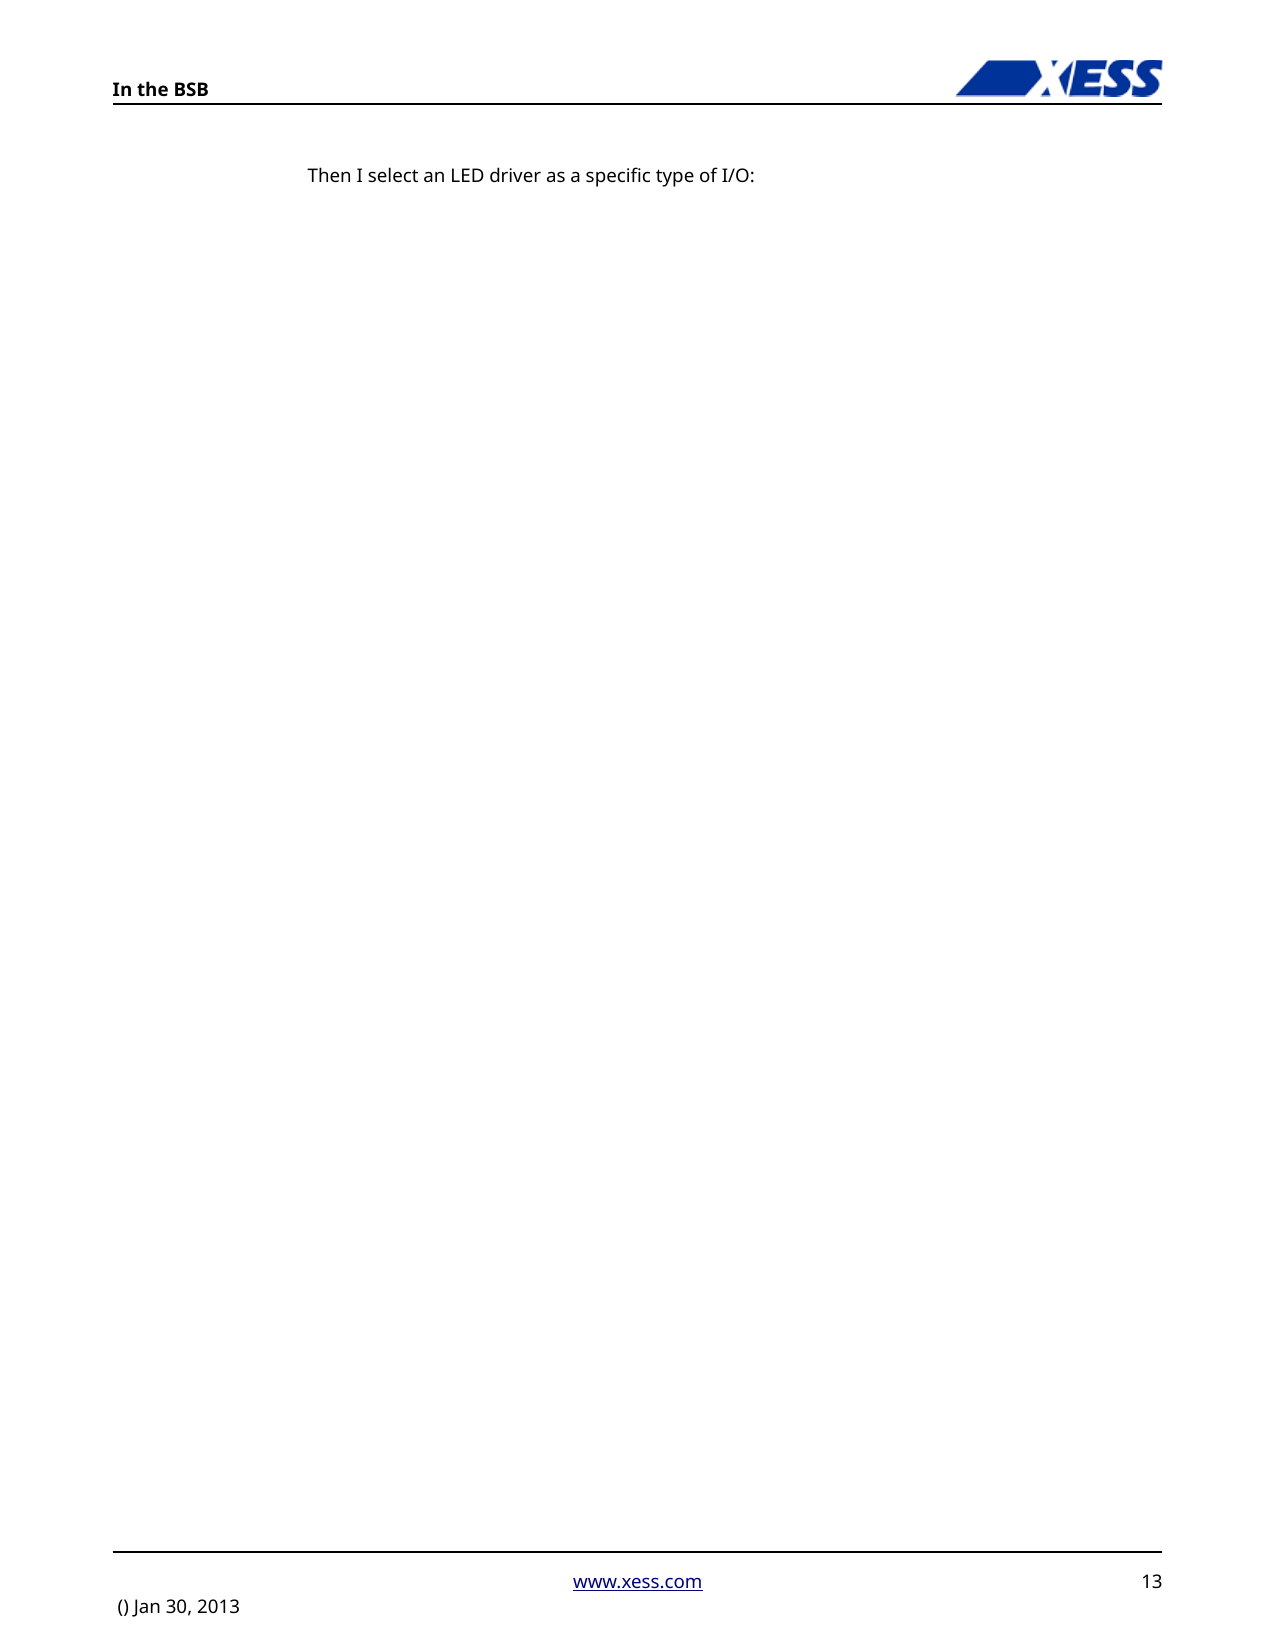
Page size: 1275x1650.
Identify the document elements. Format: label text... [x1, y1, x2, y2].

picture [955, 60, 1163, 97]
text Then I select an LED driver as a specific type of I/O: [307, 162, 1162, 187]
